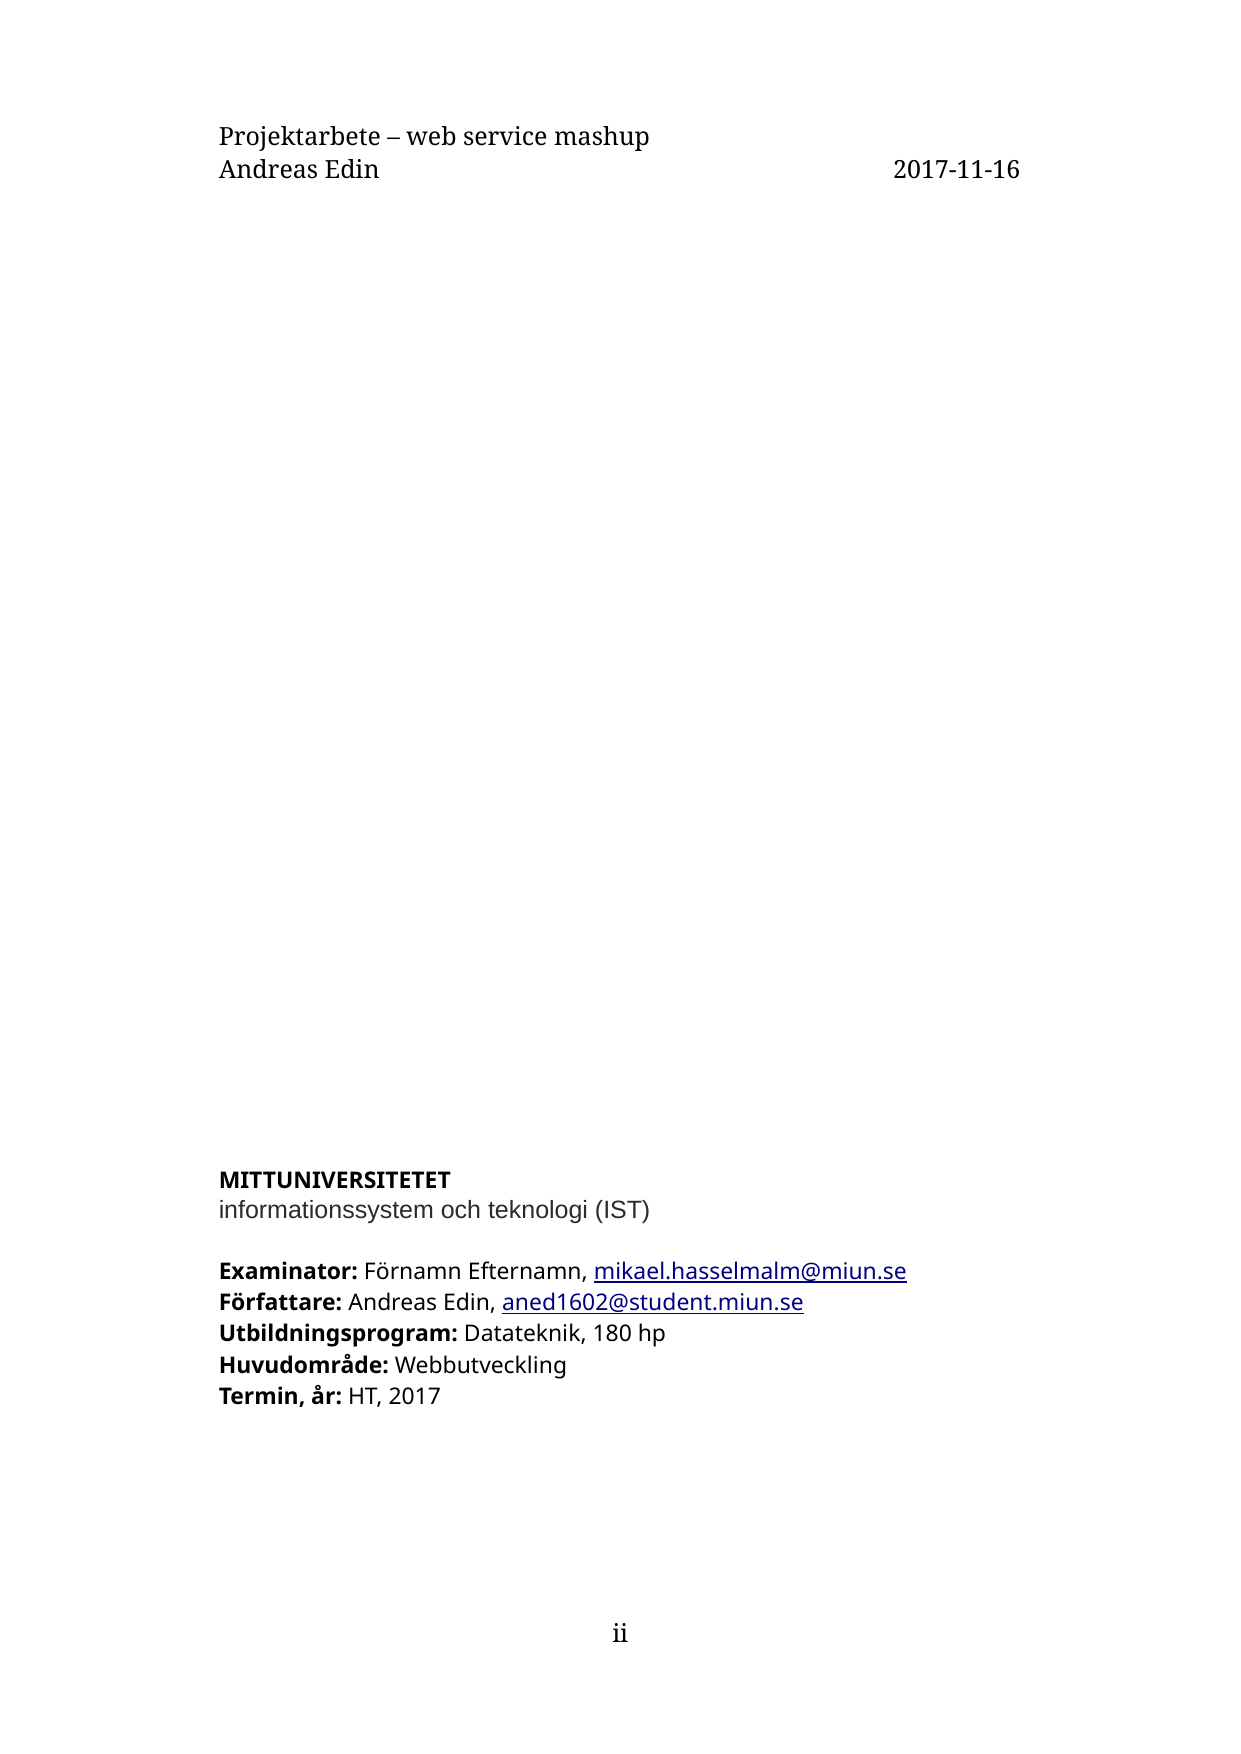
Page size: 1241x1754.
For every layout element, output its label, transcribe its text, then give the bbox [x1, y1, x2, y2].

text MITTUNIVERSITETET informationssystem och teknologi (IST) [218, 1164, 1022, 1224]
text Examinator: Förnamn Efternamn, mikael.hasselmalm@miun.se Författare: Andreas Edin, aned1602@student.miun.se Utbildningsprogram: Datateknik, 180 hp Huvudområde: Webbutveckling Termin, år: HT, 2017 [218, 1255, 1022, 1411]
